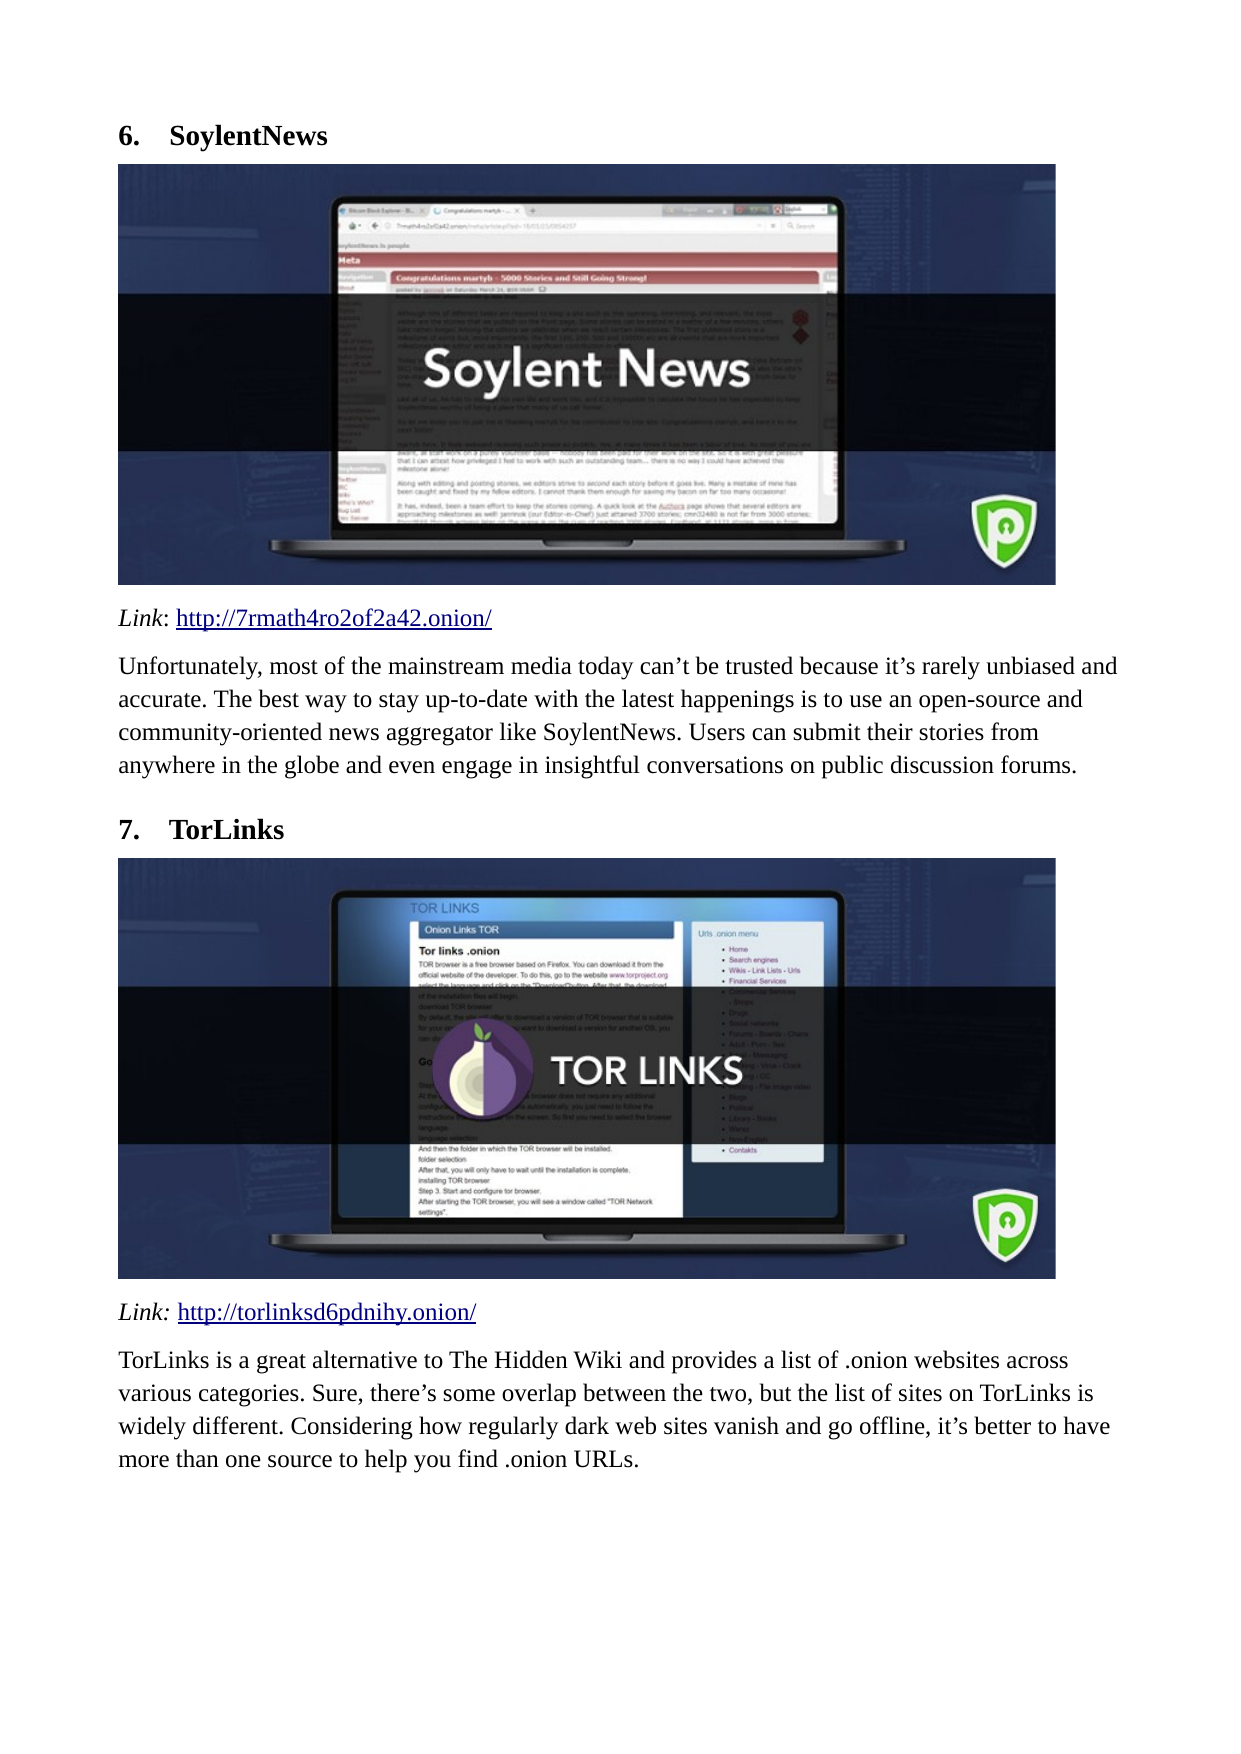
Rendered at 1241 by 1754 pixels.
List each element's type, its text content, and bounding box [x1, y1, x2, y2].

picture [118, 858, 1056, 1279]
text Link: http://torlinksd6pdnihy.onion/ [118, 1297, 1122, 1326]
text Link: http://7rmath4ro2of2a42.onion/ [118, 603, 1122, 632]
subtitle 6. SoylentNews [118, 118, 1122, 152]
text Unfortunately, most of the mainstream media today can’t be trusted because it’s rarely unbiased and accurate. The best way to stay up-to-date with the latest happenings is to use an open-source and community-oriented news aggregator like SoylentNews. Users can submit their stories from anywhere in the globe and even engage in insightful conversations on public discussion forums. [118, 651, 1122, 779]
picture [118, 164, 1056, 585]
text TorLinks is a great alternative to The Hidden Wiki and provides a list of .onion websites across various categories. Sure, there’s some overlap between the two, but the list of sites on TorLinks is widely different. Considering how regularly dark web sites vanish and go offline, it’s better to have more than one source to help you find .onion URLs. [118, 1345, 1122, 1473]
subtitle 7. TorLinks [118, 812, 1122, 846]
